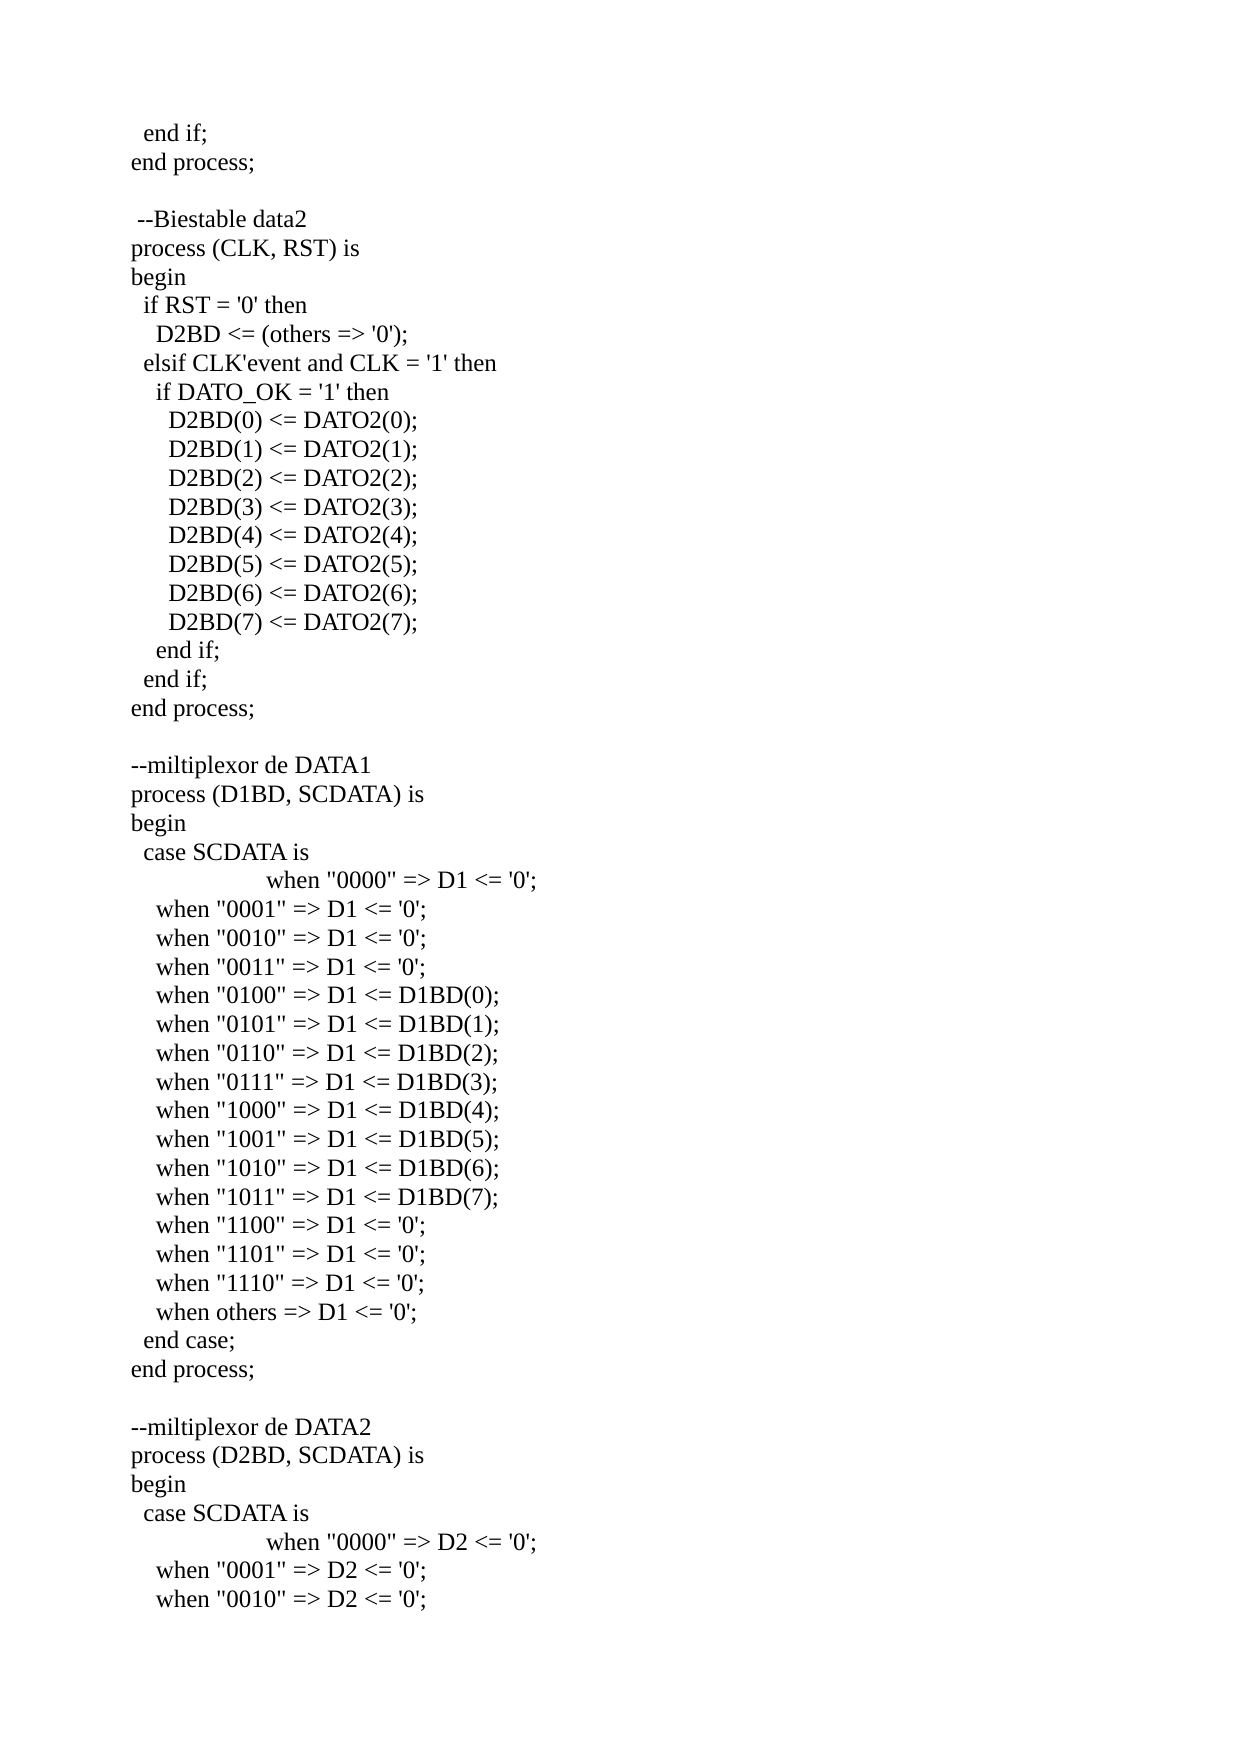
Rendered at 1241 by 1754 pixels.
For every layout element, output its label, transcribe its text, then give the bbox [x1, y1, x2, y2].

text D2BD(5) <= DATO2(5); [118, 549, 1122, 578]
text D2BD(7) <= DATO2(7); [118, 607, 1122, 636]
text when "1001" => D1 <= D1BD(5); [118, 1124, 1122, 1153]
text when "1101" => D1 <= '0'; [118, 1239, 1122, 1268]
text when "1011" => D1 <= D1BD(7); [118, 1182, 1122, 1211]
text process (CLK, RST) is [118, 233, 1122, 262]
text D2BD <= (others => '0'); [118, 319, 1122, 348]
text when others => D1 <= '0'; [118, 1297, 1122, 1326]
text when "0001" => D1 <= '0'; [118, 894, 1122, 923]
text process (D1BD, SCDATA) is [118, 779, 1122, 808]
text D2BD(6) <= DATO2(6); [118, 578, 1122, 607]
text case SCDATA is [118, 837, 1122, 866]
text D2BD(0) <= DATO2(0); [118, 406, 1122, 434]
text begin [118, 262, 1122, 291]
text end if; [118, 664, 1122, 693]
text --Biestable data2 [118, 204, 1122, 233]
text D2BD(1) <= DATO2(1); [118, 434, 1122, 463]
text end process; [118, 147, 1122, 176]
text D2BD(4) <= DATO2(4); [118, 521, 1122, 549]
text when "0011" => D1 <= '0'; [118, 952, 1122, 981]
text when "1110" => D1 <= '0'; [118, 1268, 1122, 1297]
text when "0010" => D2 <= '0'; [118, 1584, 1122, 1613]
text when "0000" => D2 <= '0'; [118, 1527, 1122, 1556]
text when "1000" => D1 <= D1BD(4); [118, 1096, 1122, 1124]
text when "0111" => D1 <= D1BD(3); [118, 1067, 1122, 1096]
text end process; [118, 1354, 1122, 1383]
text D2BD(2) <= DATO2(2); [118, 463, 1122, 492]
text when "0100" => D1 <= D1BD(0); [118, 981, 1122, 1009]
text elsif CLK'event and CLK = '1' then [118, 348, 1122, 377]
text case SCDATA is [118, 1498, 1122, 1527]
text when "0101" => D1 <= D1BD(1); [118, 1009, 1122, 1038]
text begin [118, 808, 1122, 837]
text --miltiplexor de DATA1 [118, 751, 1122, 779]
text end process; [118, 693, 1122, 722]
text end if; [118, 636, 1122, 664]
text when "1010" => D1 <= D1BD(6); [118, 1153, 1122, 1182]
text --miltiplexor de DATA2 [118, 1412, 1122, 1441]
text if DATO_OK = '1' then [118, 377, 1122, 406]
text if RST = '0' then [118, 291, 1122, 319]
text end if; [118, 118, 1122, 147]
text D2BD(3) <= DATO2(3); [118, 492, 1122, 521]
text when "0000" => D1 <= '0'; [118, 866, 1122, 894]
text when "0001" => D2 <= '0'; [118, 1556, 1122, 1584]
text process (D2BD, SCDATA) is [118, 1441, 1122, 1469]
text when "1100" => D1 <= '0'; [118, 1211, 1122, 1239]
text end case; [118, 1326, 1122, 1354]
text when "0010" => D1 <= '0'; [118, 923, 1122, 952]
text when "0110" => D1 <= D1BD(2); [118, 1038, 1122, 1067]
text begin [118, 1469, 1122, 1498]
